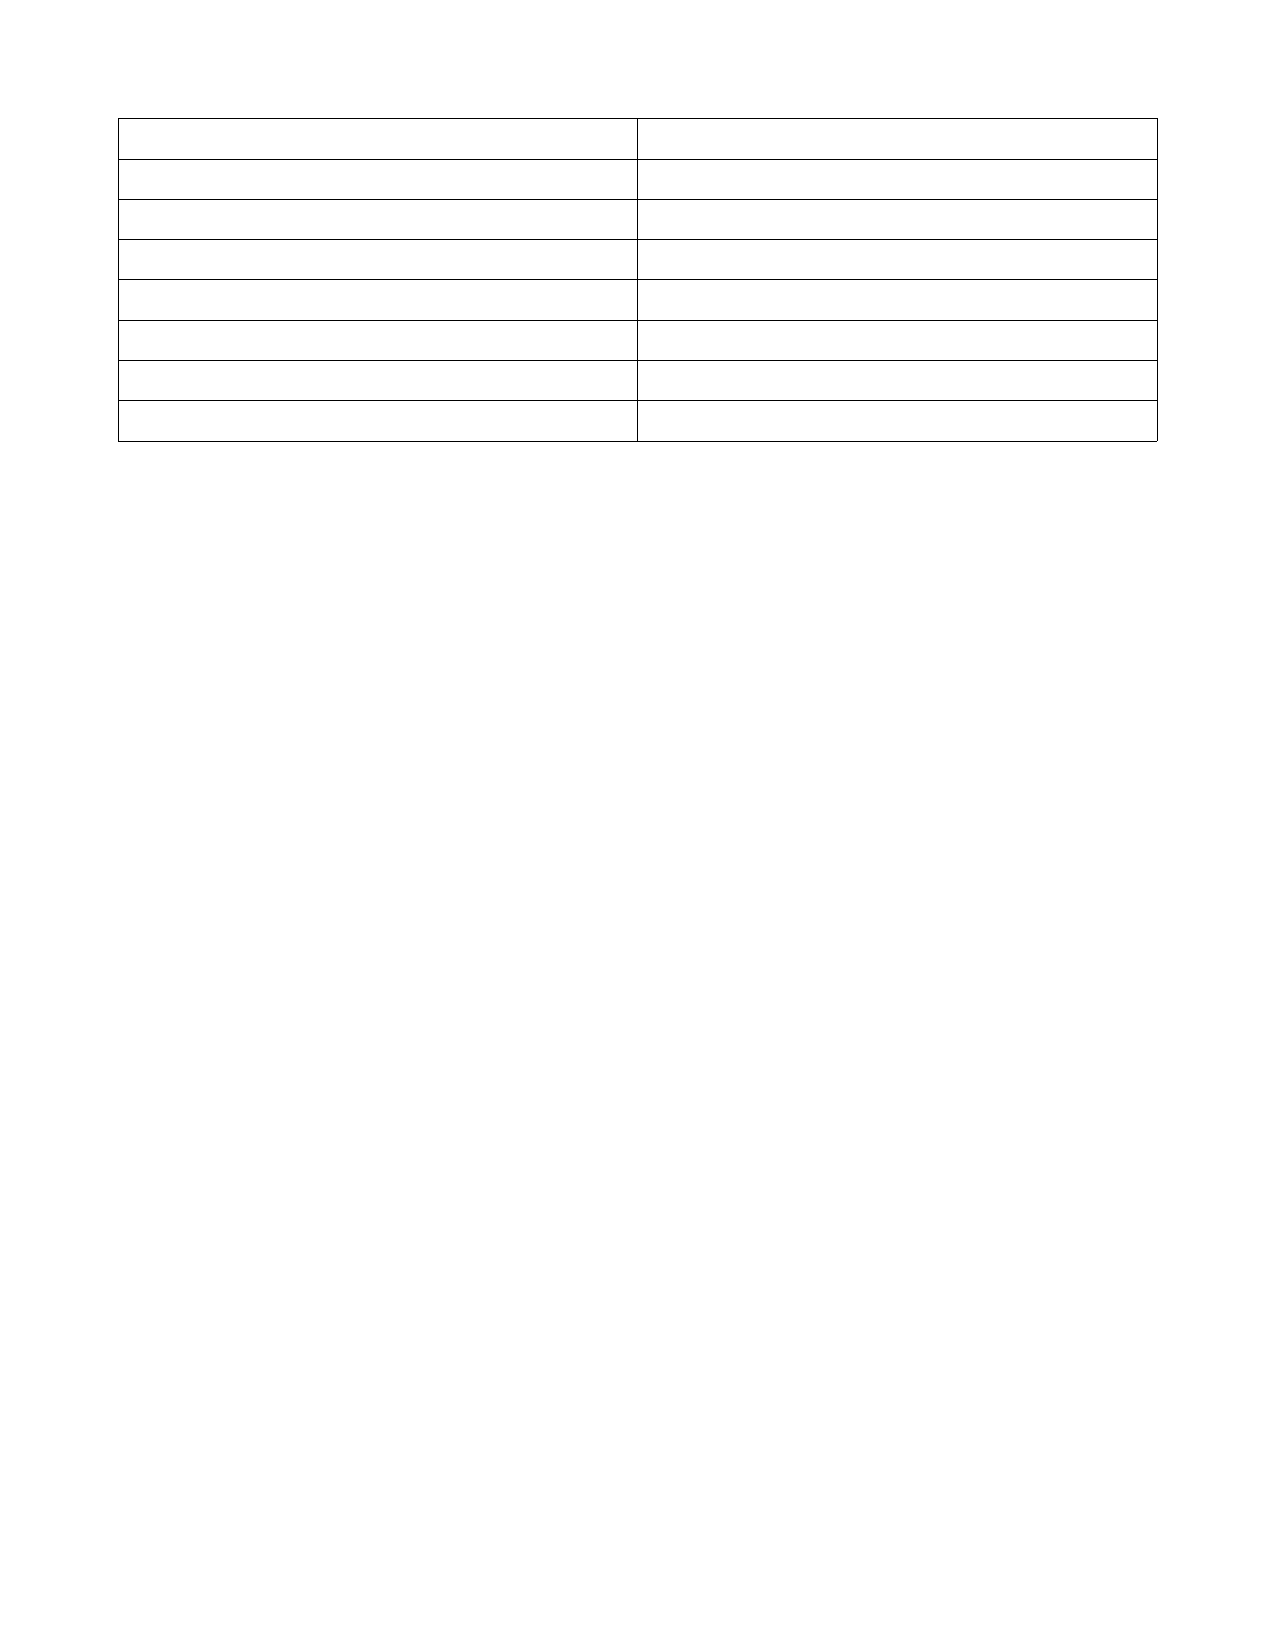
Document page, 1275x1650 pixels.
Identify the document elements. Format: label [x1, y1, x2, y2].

table_cell [638, 160, 1157, 199]
table_cell [119, 361, 637, 400]
table_cell [638, 200, 1157, 239]
table_cell [119, 160, 637, 199]
table_cell [119, 119, 637, 158]
table_cell [638, 401, 1157, 441]
table_cell [638, 119, 1157, 158]
table_cell [638, 361, 1157, 400]
table_cell [638, 280, 1157, 320]
table_cell [119, 200, 637, 239]
table_cell [119, 321, 637, 360]
table_cell [638, 321, 1157, 360]
table_cell [119, 280, 637, 320]
table_cell [119, 401, 637, 441]
table_cell [119, 240, 637, 279]
table_cell [638, 240, 1157, 279]
